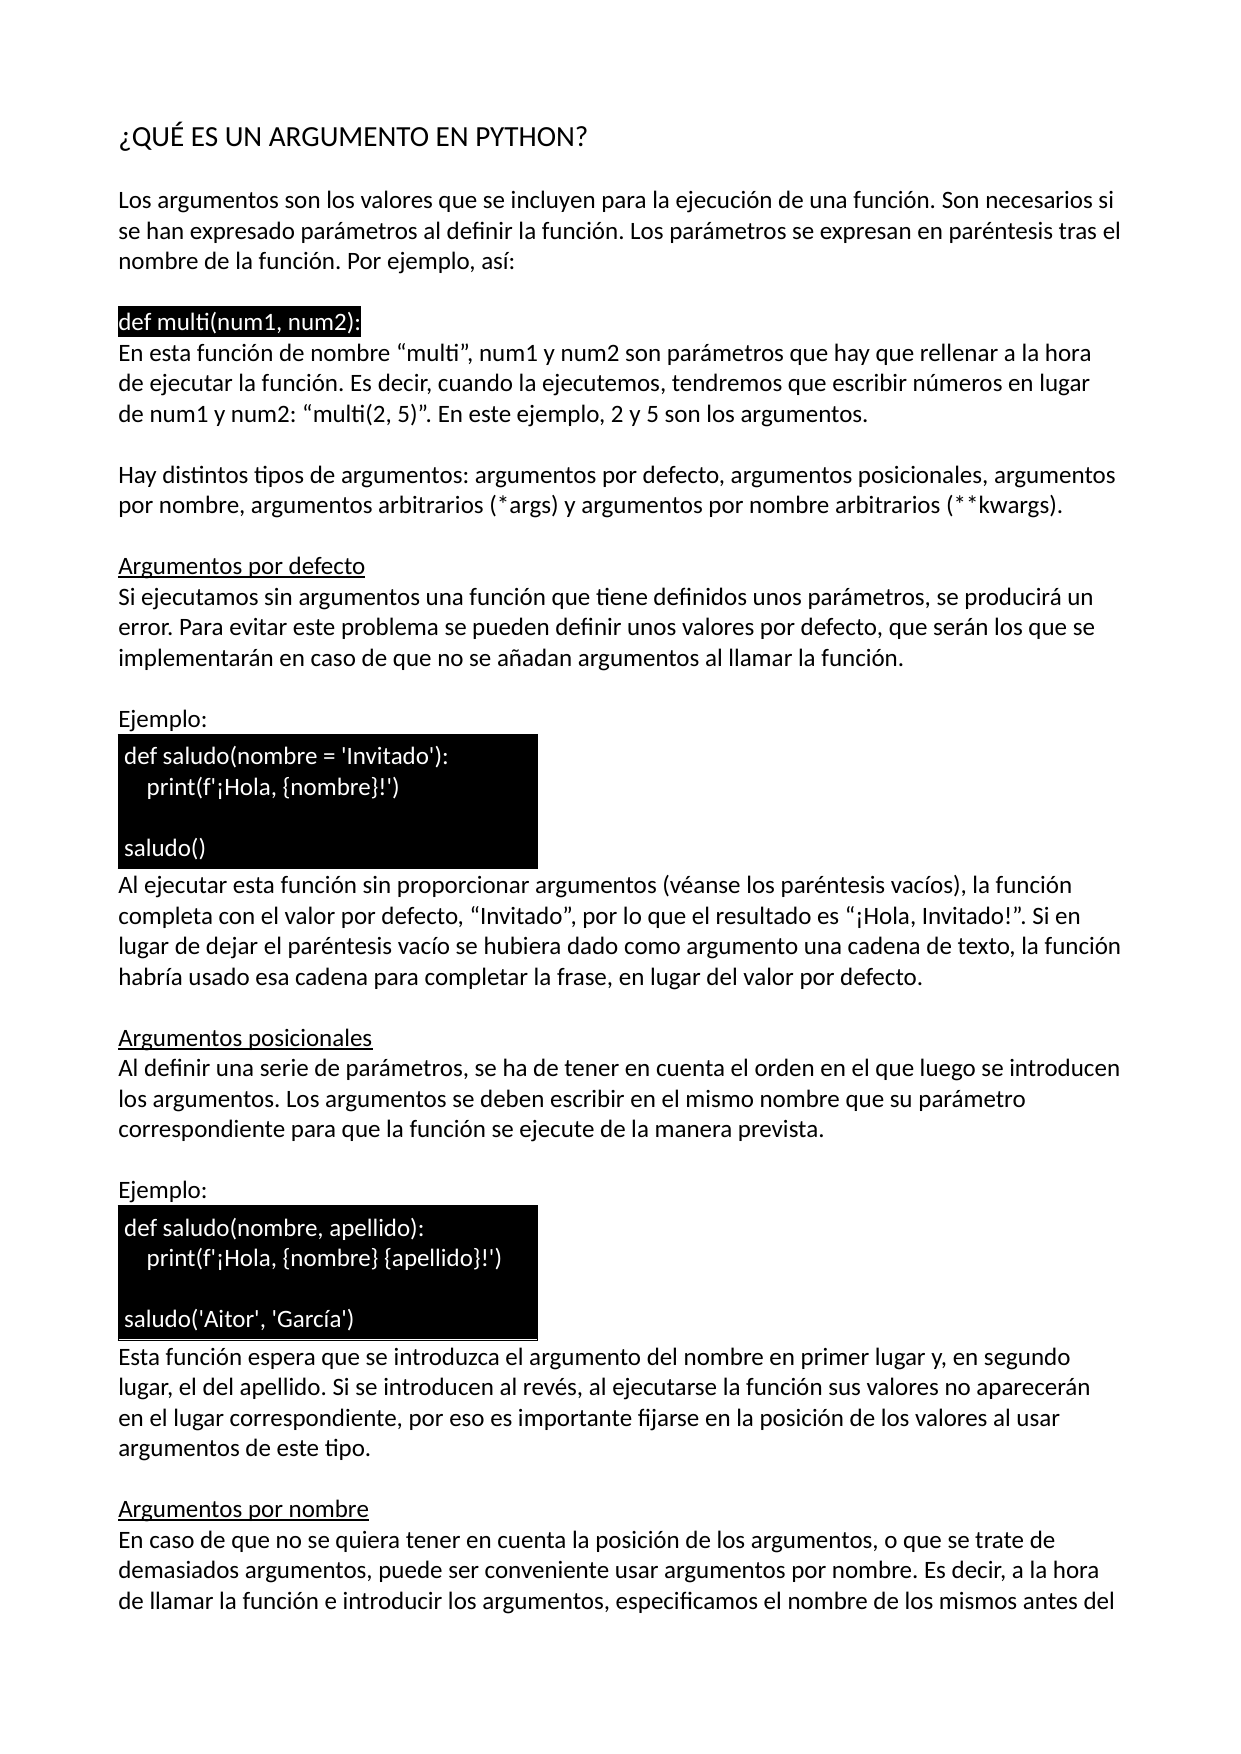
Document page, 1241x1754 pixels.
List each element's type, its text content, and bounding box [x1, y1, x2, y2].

text ¿QUÉ ES UN ARGUMENTO EN PYTHON? [118, 118, 1122, 154]
text def multi(num1, num2): [118, 306, 1122, 337]
text Hay distintos tipos de argumentos: argumentos por defecto, argumentos posicionales, argumentos por nombre, argumentos arbitrarios (*args) y argumentos por nombre arbitrarios (**kwargs). [118, 459, 1122, 520]
text En esta función de nombre “multi”, num1 y num2 son parámetros que hay que rellenar a la hora de ejecutar la función. Es decir, cuando la ejecutemos, tendremos que escribir números en lugar de num1 y num2: “multi(2, 5)”. En este ejemplo, 2 y 5 son los argumentos. [118, 337, 1122, 428]
text Si ejecutamos sin argumentos una función que tiene definidos unos parámetros, se producirá un error. Para evitar este problema se pueden definir unos valores por defecto, que serán los que se implementarán en caso de que no se añadan argumentos al llamar la función. [118, 581, 1122, 673]
text Ejemplo: [118, 703, 1122, 734]
text Al definir una serie de parámetros, se ha de tener en cuenta el orden en el que luego se introducen los argumentos. Los argumentos se deben escribir en el mismo nombre que su parámetro correspondiente para que la función se ejecute de la manera prevista. [118, 1052, 1122, 1144]
text Ejemplo: [118, 1174, 1122, 1205]
text Argumentos posicionales [118, 1022, 1122, 1052]
table_header def saludo(nombre = 'Invitado'): print(f'¡Hola, {nombre}!') saludo() [119, 735, 537, 868]
text Al ejecutar esta función sin proporcionar argumentos (véanse los paréntesis vacíos), la función completa con el valor por defecto, “Invitado”, por lo que el resultado es “¡Hola, Invitado!”. Si en lugar de dejar el paréntesis vacío se hubiera dado como argumento una cadena de texto, la función habría usado esa cadena para completar la frase, en lugar del valor por defecto. [118, 869, 1122, 991]
text Argumentos por defecto [118, 551, 1122, 581]
text Esta función espera que se introduzca el argumento del nombre en primer lugar y, en segundo lugar, el del apellido. Si se introducen al revés, al ejecutarse la función sus valores no aparecerán en el lugar correspondiente, por eso es importante fijarse en la posición de los valores al usar argumentos de este tipo. [118, 1341, 1122, 1463]
table_header def saludo(nombre, apellido): print(f'¡Hola, {nombre} {apellido}!') saludo('Aitor', 'García') [119, 1206, 537, 1339]
text Argumentos por nombre [118, 1493, 1122, 1524]
text En caso de que no se quiera tener en cuenta la posición de los argumentos, o que se trate de demasiados argumentos, puede ser conveniente usar argumentos por nombre. Es decir, a la hora de llamar la función e introducir los argumentos, especificamos el nombre de los mismos antes del [118, 1524, 1122, 1615]
text Los argumentos son los valores que se incluyen para la ejecución de una función. Son necesarios si se han expresado parámetros al definir la función. Los parámetros se expresan en paréntesis tras el nombre de la función. Por ejemplo, así: [118, 184, 1122, 276]
